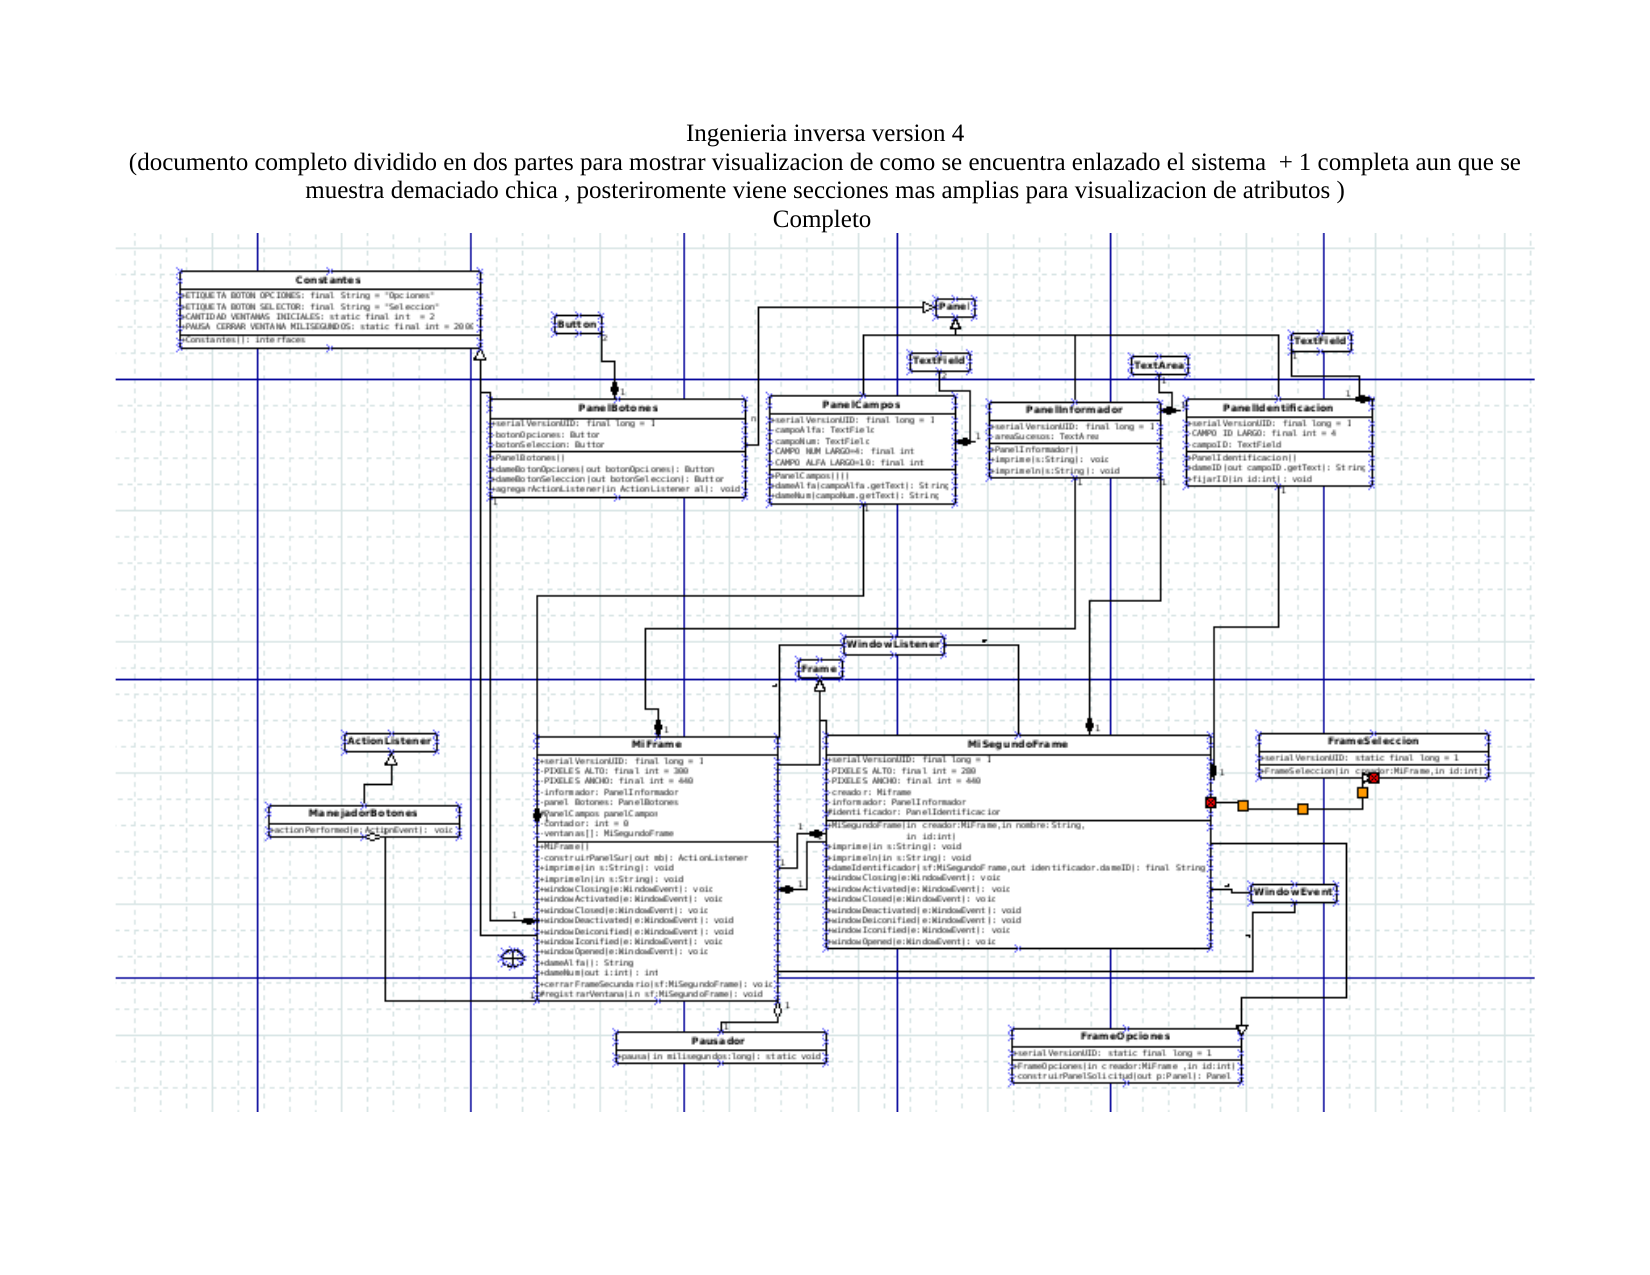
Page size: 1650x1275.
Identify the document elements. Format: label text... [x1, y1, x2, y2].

text Completo [118, 204, 1532, 233]
text (documento completo dividido en dos partes para mostrar visualizacion de como se encuentra enlazado el sistema + 1 completa aun que se muestra demaciado chica , posteriromente viene secciones mas amplias para visualizacion de atributos ) [118, 147, 1532, 204]
picture [115, 233, 1535, 1112]
text Ingenieria inversa version 4 [118, 118, 1532, 147]
